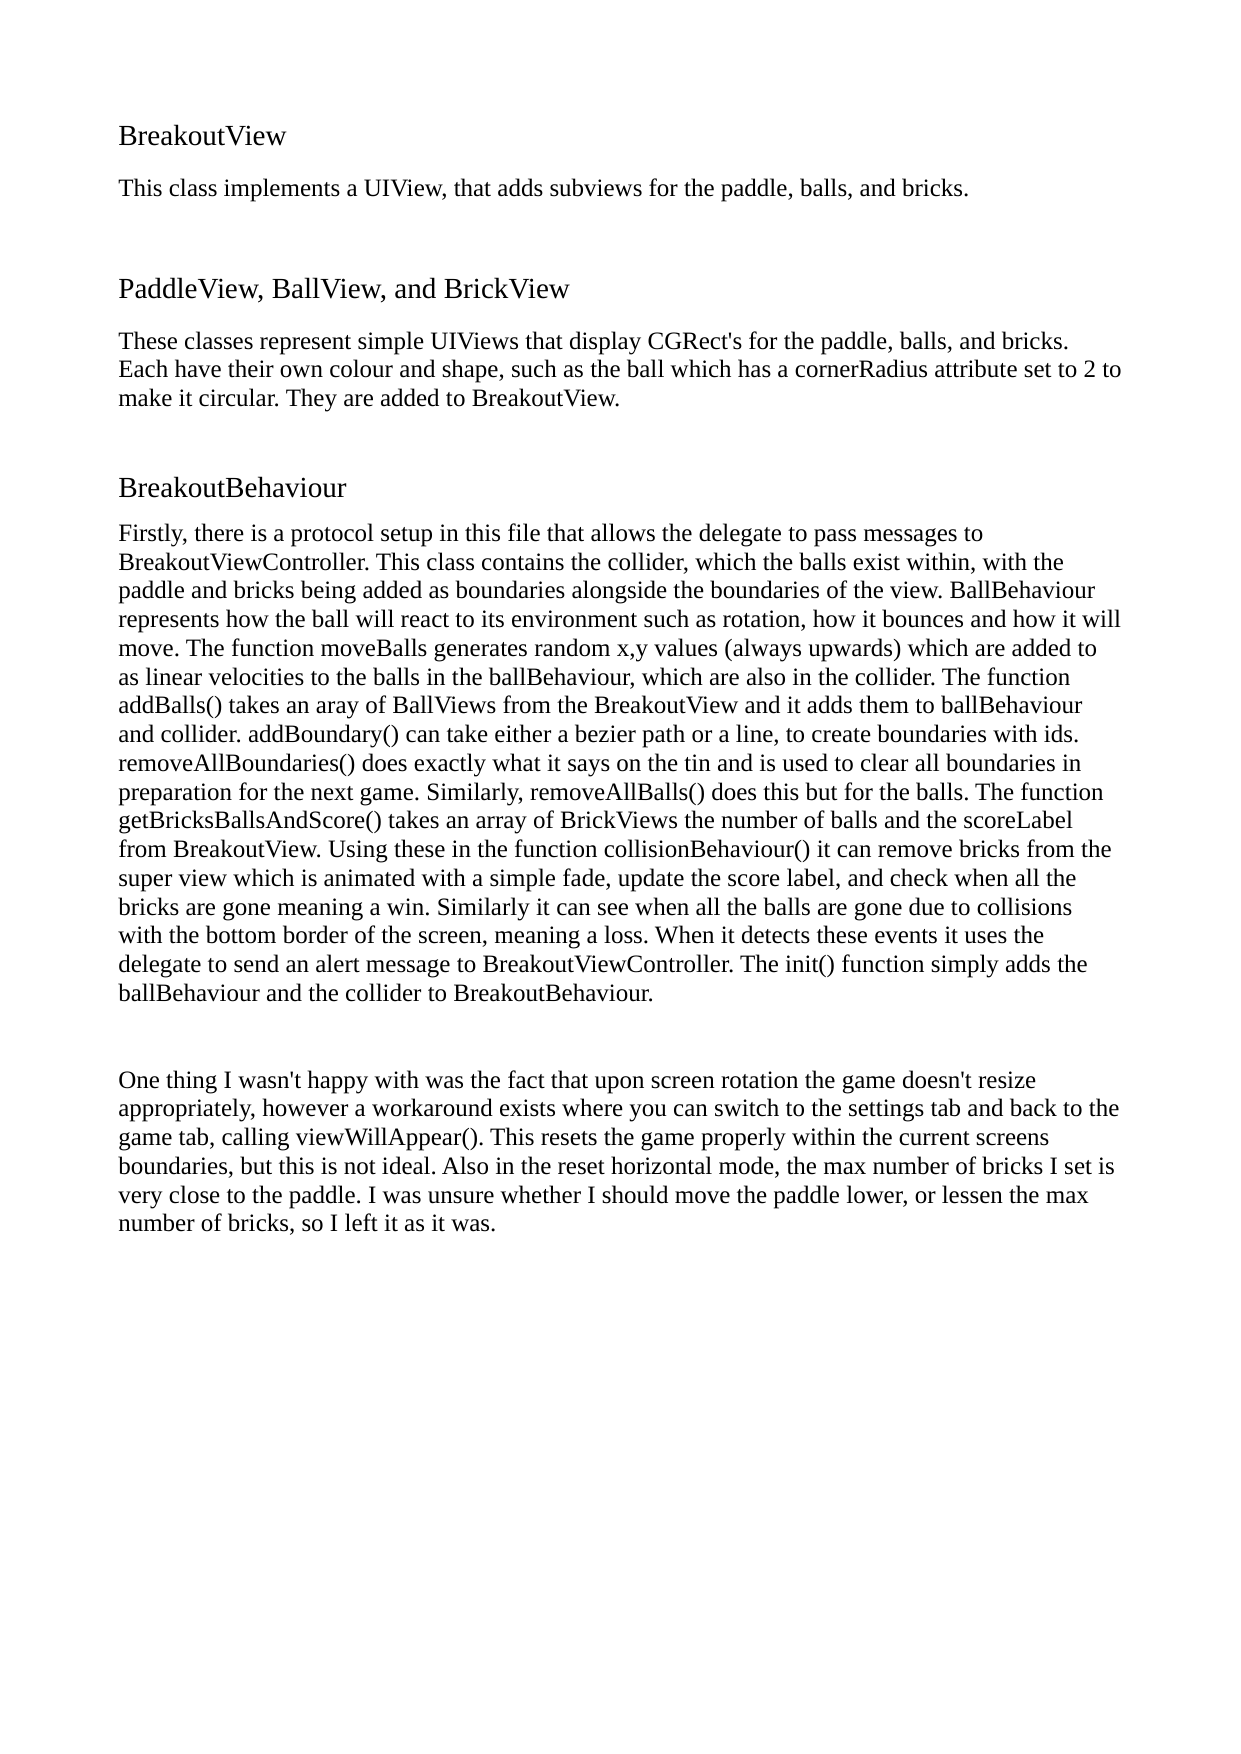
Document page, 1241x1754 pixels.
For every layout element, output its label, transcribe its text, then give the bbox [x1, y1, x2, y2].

text Firstly, there is a protocol setup in this file that allows the delegate to pass messages to BreakoutViewController. This class contains the collider, which the balls exist within, with the paddle and bricks being added as boundaries alongside the boundaries of the view. BallBehaviour represents how the ball will react to its environment such as rotation, how it bounces and how it will move. The function moveBalls generates random x,y values (always upwards) which are added to as linear velocities to the balls in the ballBehaviour, which are also in the collider. The function addBalls() takes an aray of BallViews from the BreakoutView and it adds them to ballBehaviour and collider. addBoundary() can take either a bezier path or a line, to create boundaries with ids. removeAllBoundaries() does exactly what it says on the tin and is used to clear all boundaries in preparation for the next game. Similarly, removeAllBalls() does this but for the balls. The function getBricksBallsAndScore() takes an array of BrickViews the number of balls and the scoreLabel from BreakoutView. Using these in the function collisionBehaviour() it can remove bricks from the super view which is animated with a simple fade, update the score label, and check when all the bricks are gone meaning a win. Similarly it can see when all the balls are gone due to collisions with the bottom border of the screen, meaning a loss. When it detects these events it uses the delegate to send an alert message to BreakoutViewController. The init() function simply adds the ballBehaviour and the collider to BreakoutBehaviour. [118, 518, 1122, 1007]
text BreakoutView [118, 118, 1122, 152]
text These classes represent simple UIViews that display CGRect's for the paddle, balls, and bricks. Each have their own colour and shape, such as the ball which has a cornerRadius attribute set to 2 to make it circular. They are added to BreakoutView. [118, 326, 1122, 412]
text This class implements a UIView, that adds subviews for the paddle, balls, and bricks. [118, 173, 1122, 202]
text BreakoutBehaviour [118, 470, 1122, 503]
text PaddleView, BallView, and BrickView [118, 271, 1122, 304]
text One thing I wasn't happy with was the fact that upon screen rotation the game doesn't resize appropriately, however a workaround exists where you can switch to the settings tab and back to the game tab, calling viewWillAppear(). This resets the game properly within the current screens boundaries, but this is not ideal. Also in the reset horizontal mode, the max number of bricks I set is very close to the paddle. I was unsure whether I should move the paddle lower, or lessen the max number of bricks, so I left it as it was. [118, 1065, 1122, 1237]
